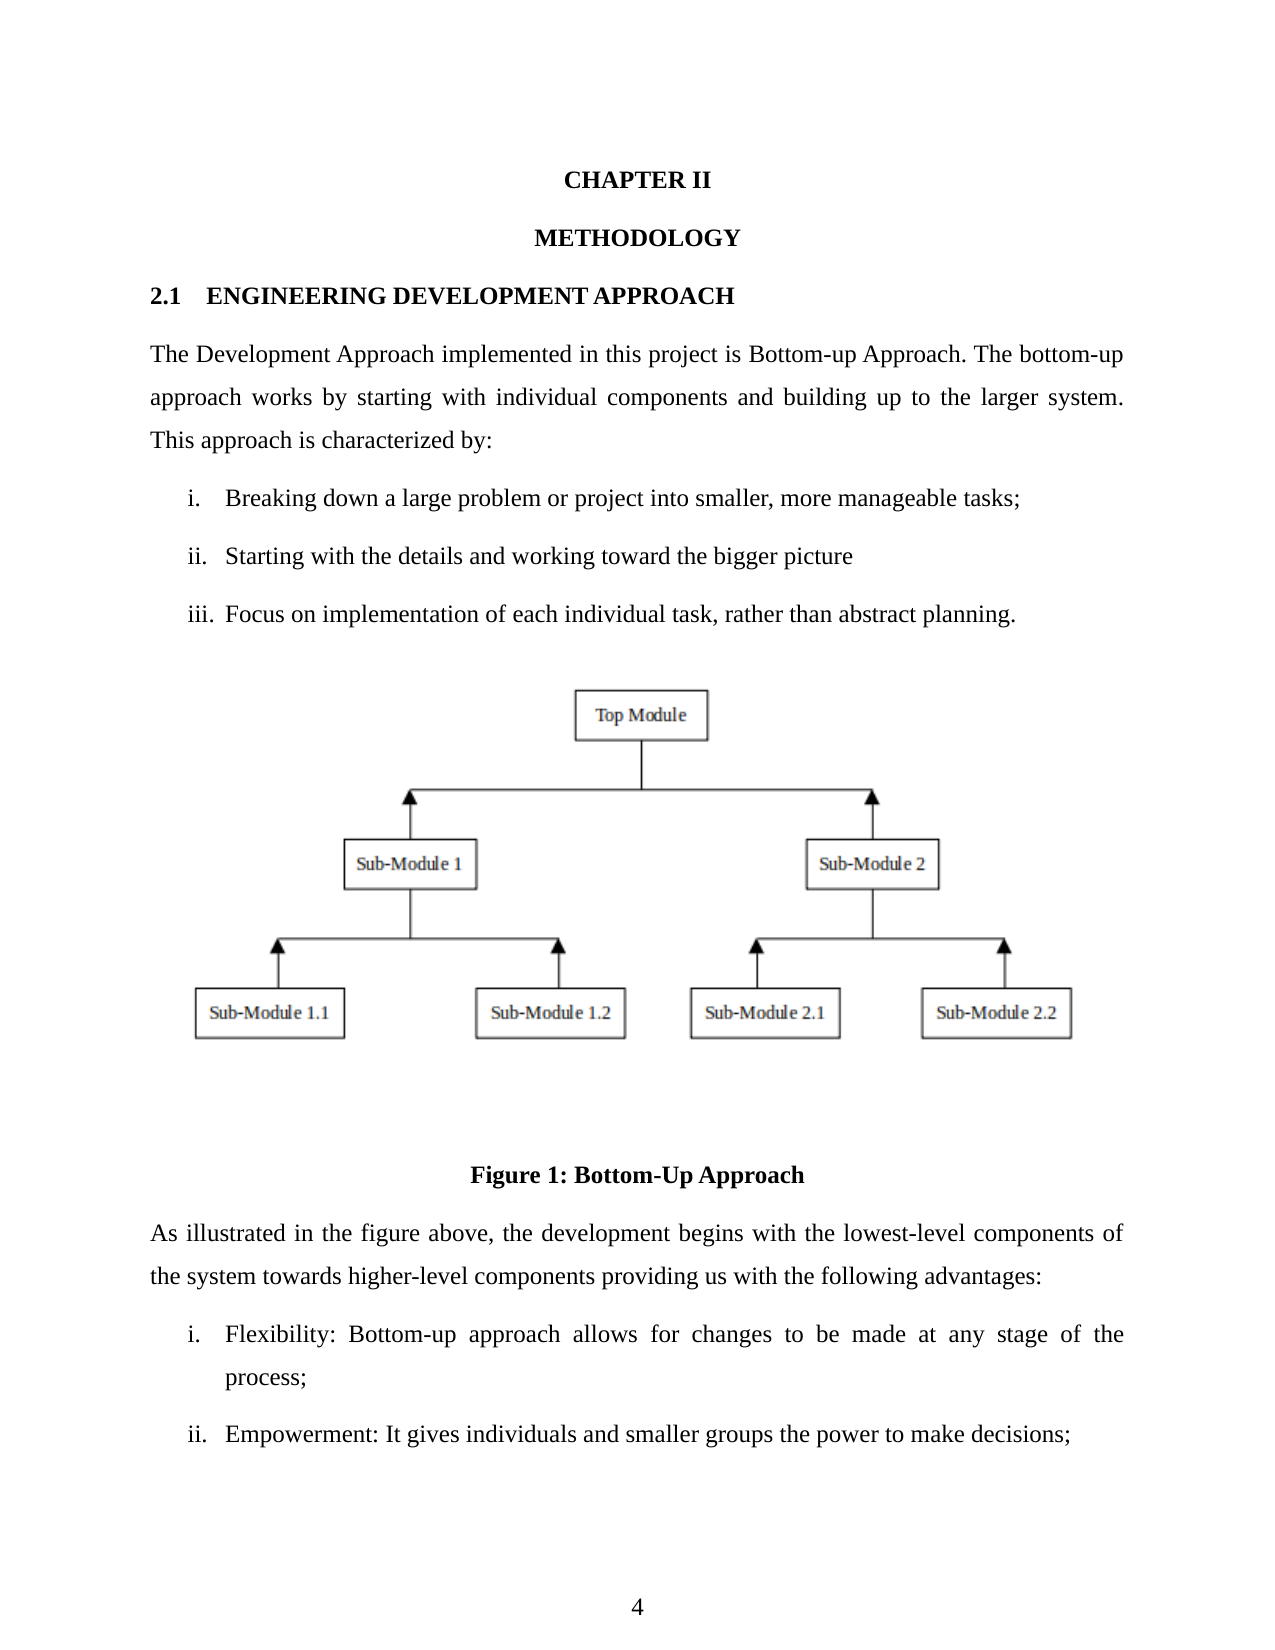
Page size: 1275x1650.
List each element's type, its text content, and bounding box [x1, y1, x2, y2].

text The Development Approach implemented in this project is Bottom-up Approach. The bottom-up approach works by starting with individual components and building up to the larger system. This approach is characterized by: [150, 339, 1125, 454]
text Figure 1: Bottom-Up Approach [150, 1160, 1125, 1189]
list Empowerment: It gives individuals and smaller groups the power to make decisions; [187, 1419, 1125, 1448]
subtitle 2.1 ENGINEERING DEVELOPMENT APPROACH [150, 281, 1125, 310]
text As illustrated in the figure above, the development begins with the lowest-level components of the system towards higher-level components providing us with the following advantages: [150, 1218, 1125, 1290]
subtitle METHODOLOGY [150, 223, 1125, 252]
list Focus on implementation of each individual task, rather than abstract planning. [187, 599, 1125, 627]
picture [150, 656, 1132, 1132]
list Breaking down a large problem or project into smaller, more manageable tasks; [187, 483, 1125, 512]
list Flexibility: Bottom-up approach allows for changes to be made at any stage of the process; [187, 1319, 1125, 1391]
list Starting with the details and working toward the bigger picture [187, 541, 1125, 570]
subtitle CHAPTER II [150, 165, 1125, 194]
